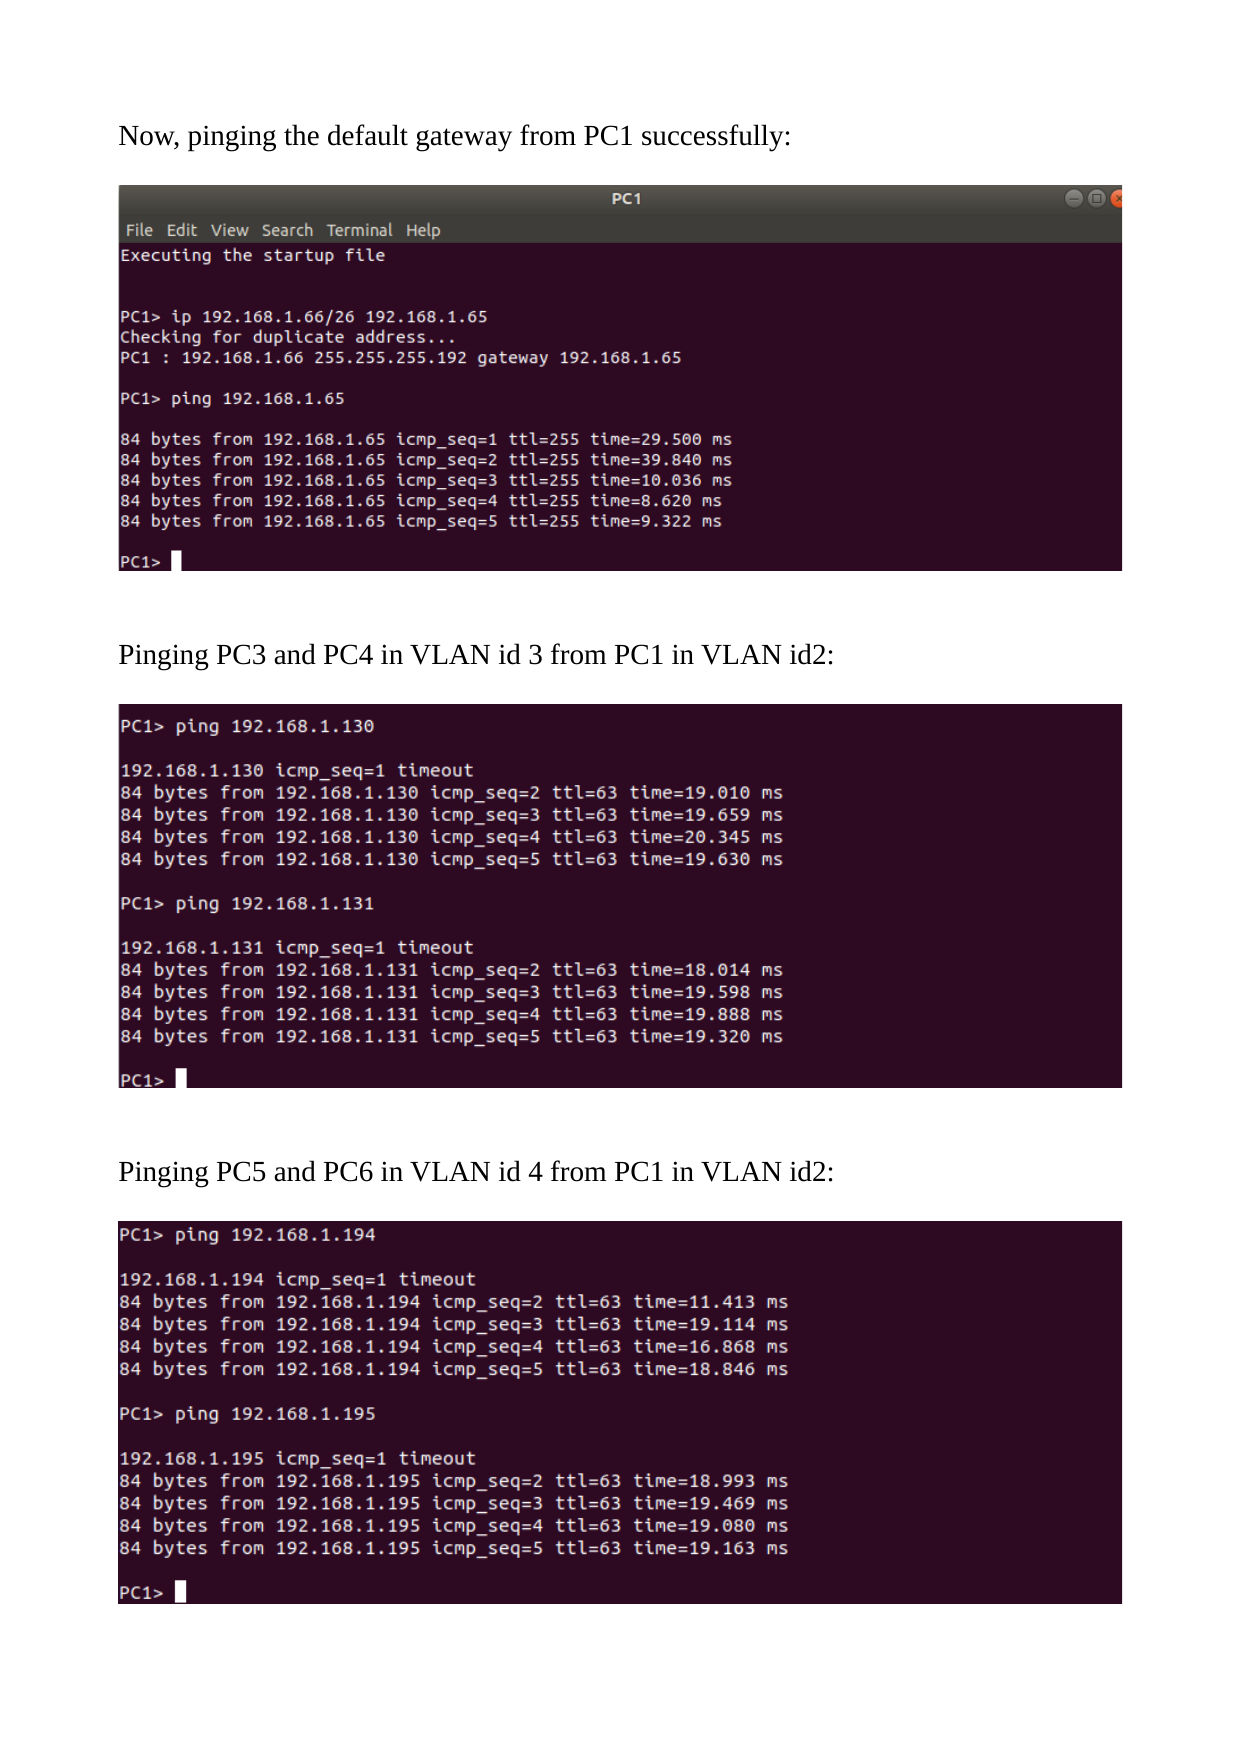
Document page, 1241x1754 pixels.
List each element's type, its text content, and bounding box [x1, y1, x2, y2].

text Pinging PC5 and PC6 in VLAN id 4 from PC1 in VLAN id2: [118, 1154, 1122, 1188]
text Pinging PC3 and PC4 in VLAN id 3 from PC1 in VLAN id2: [118, 637, 1122, 671]
picture [118, 704, 1123, 1088]
text Now, pinging the default gateway from PC1 successfully: [118, 118, 1122, 152]
picture [118, 1221, 1123, 1604]
picture [118, 185, 1123, 571]
